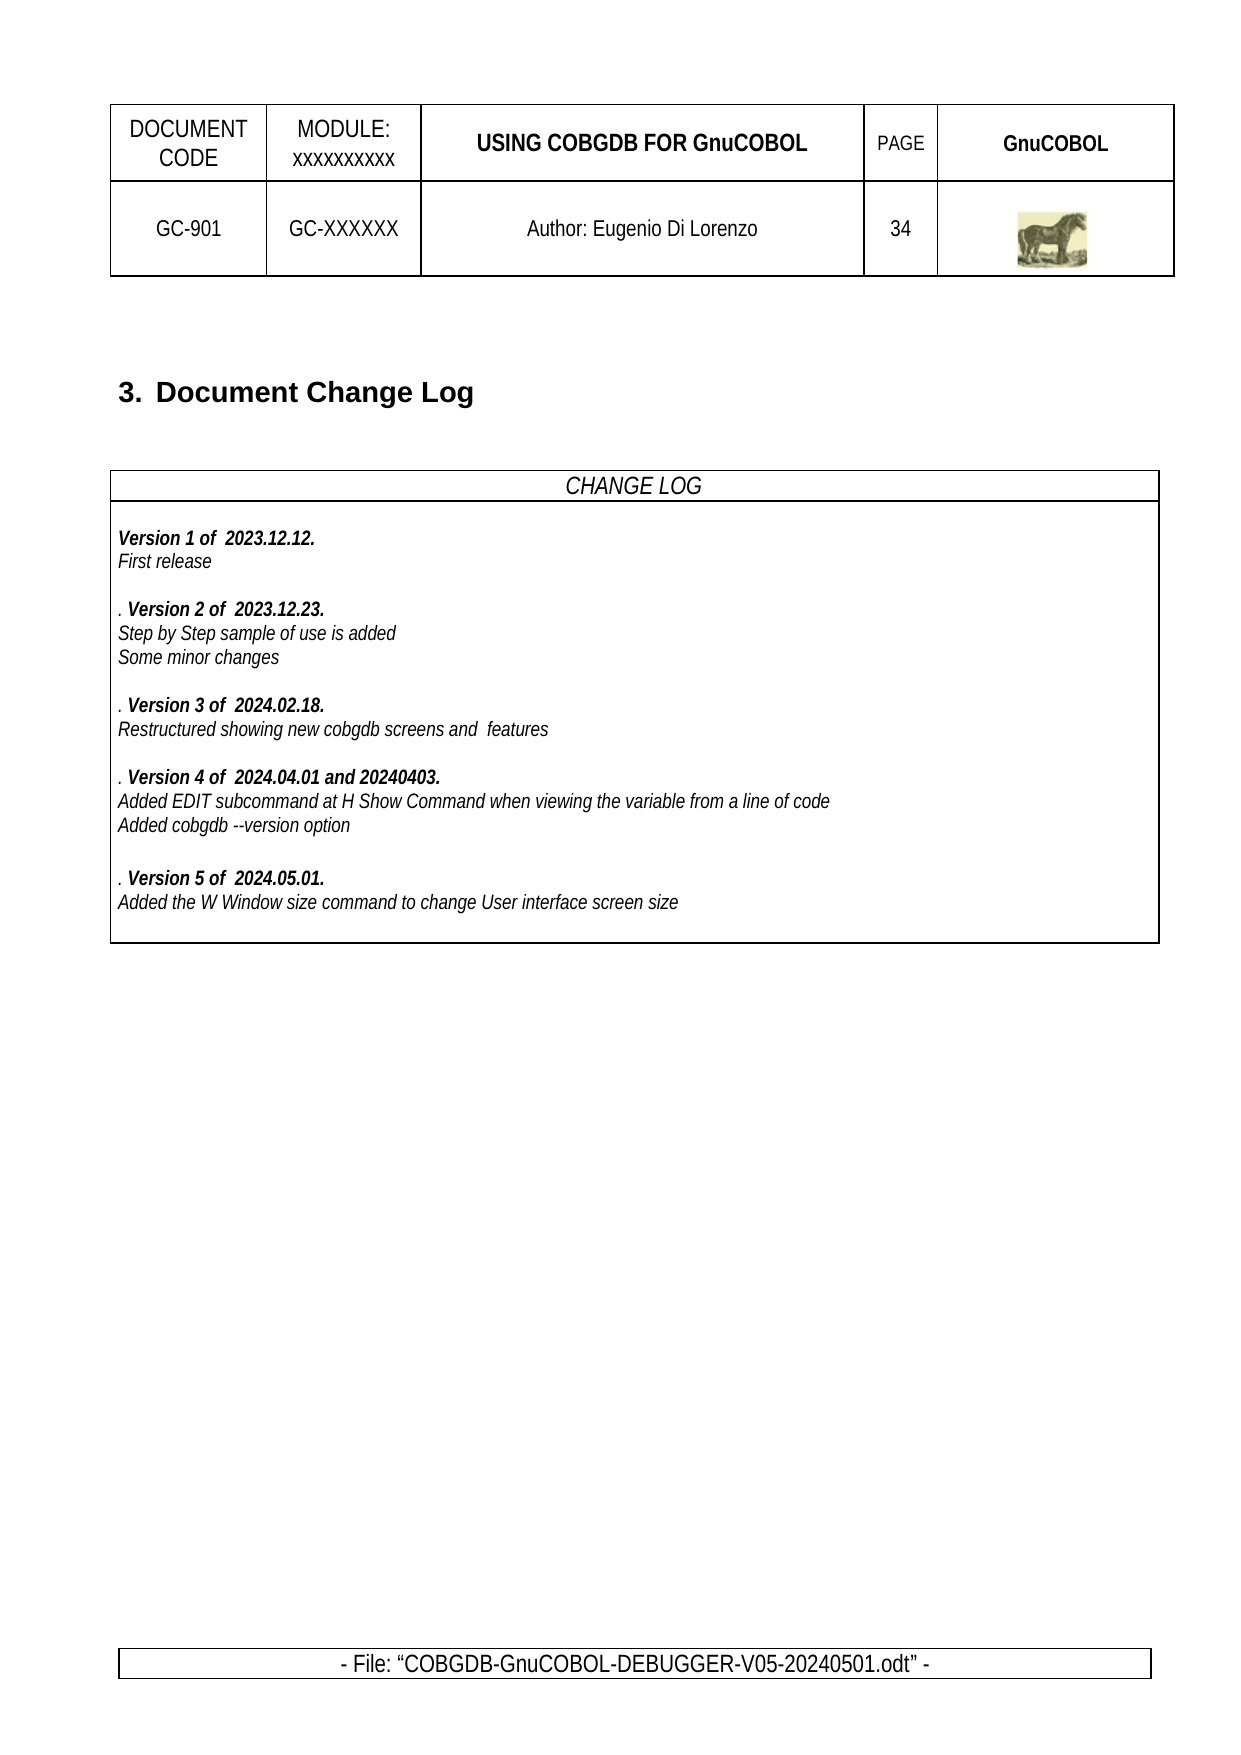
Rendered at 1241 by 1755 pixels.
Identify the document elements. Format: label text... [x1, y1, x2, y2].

subtitle Document Change Log [118, 375, 1152, 408]
table_header CHANGE LOG [111, 471, 1158, 500]
table_cell Version 1 of 2023.12.12. First release . Version 2 of 2023.12.23. Step by Step sample of use is added Some minor changes . Version 3 of 2024.02.18. Restructured showing new cobgdb screens and features . Version 4 of 2024.04.01 and 20240403. Added EDIT subcommand at H Show Command when viewing the variable from a line of code Added cobgdb --version option . Version 5 of 2024.05.01. Added the W Window size command to change User interface screen size [111, 502, 1158, 942]
